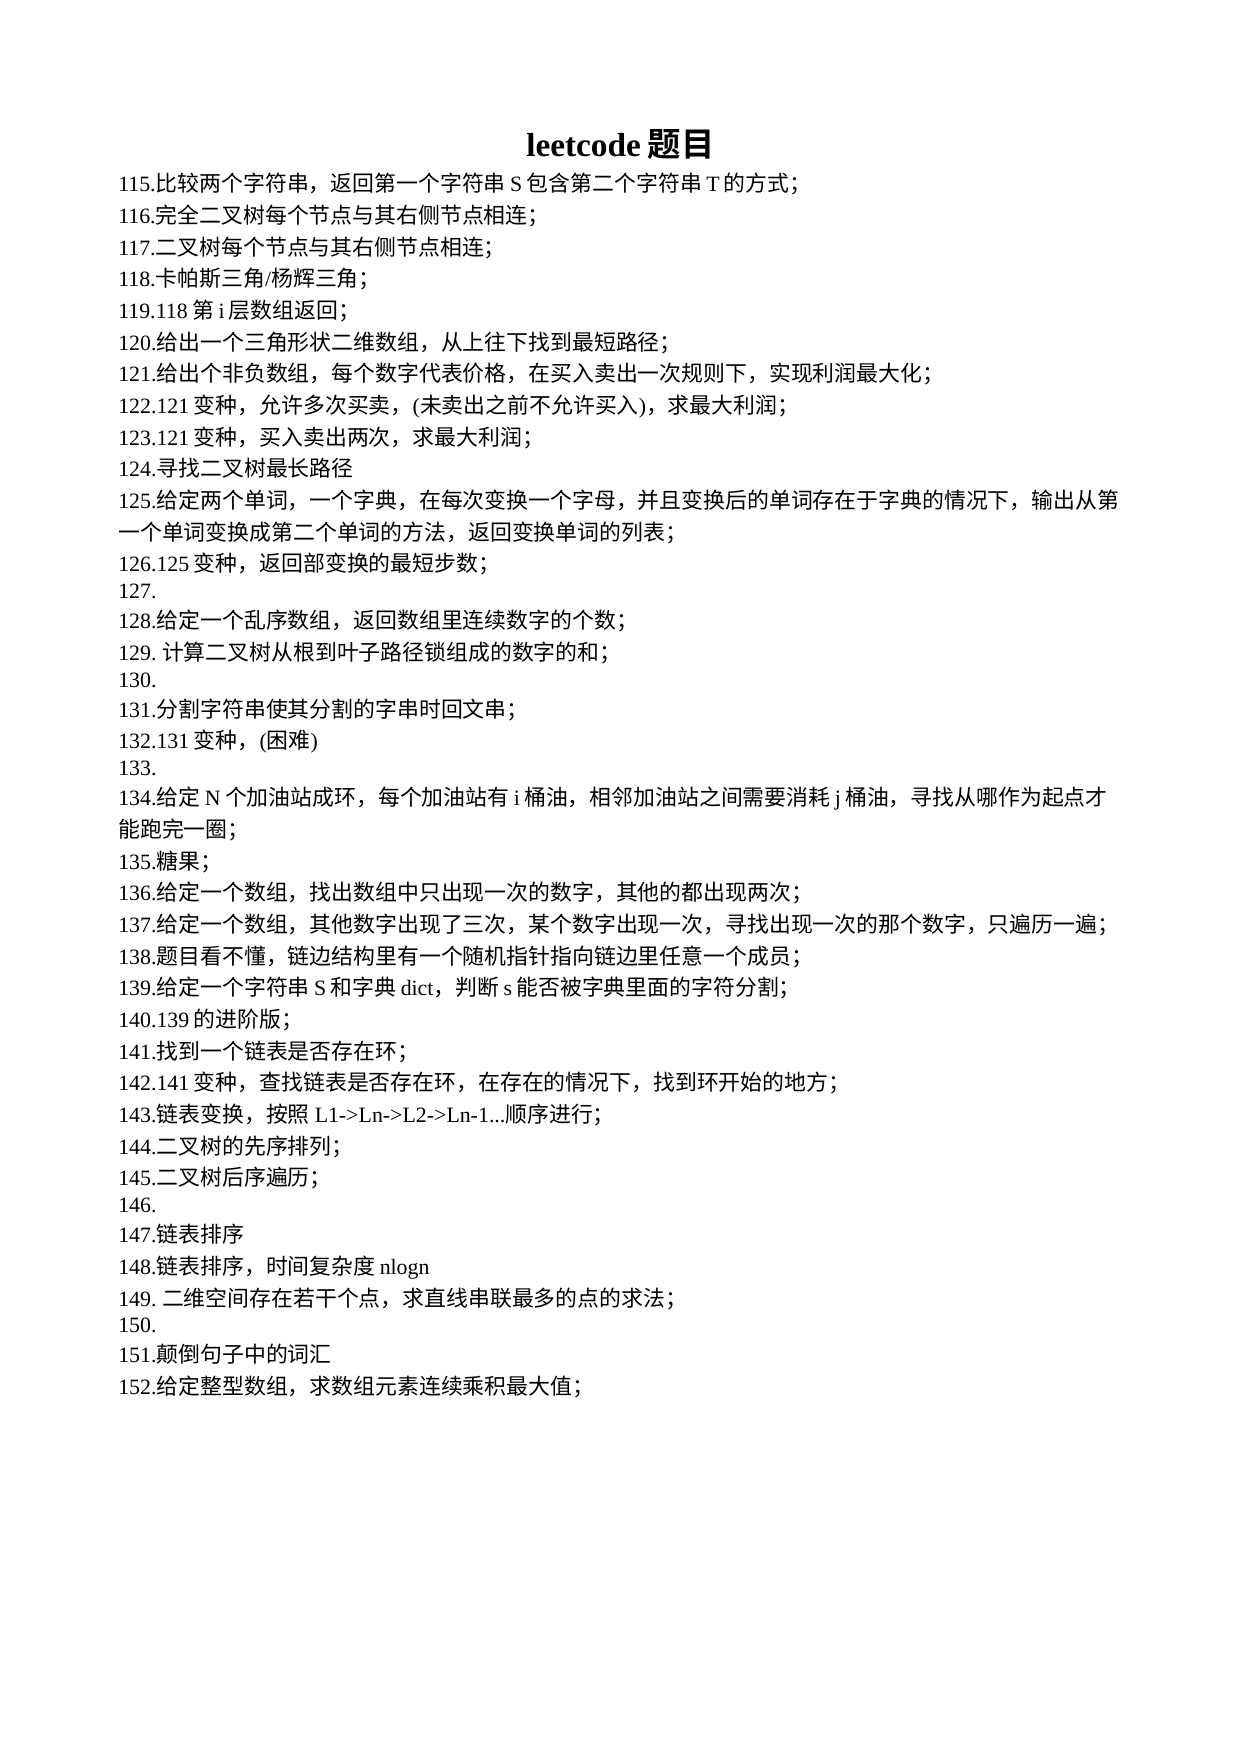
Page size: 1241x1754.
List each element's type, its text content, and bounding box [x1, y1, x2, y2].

text 138.题目看不懂，链边结构里有一个随机指针指向链边里任意一个成员； [118, 939, 1122, 970]
text 136.给定一个数组，找出数组中只出现一次的数字，其他的都出现两次； [118, 875, 1122, 907]
text 119.118第i层数组返回； [118, 293, 1122, 325]
text 126.125变种，返回部变换的最短步数； [118, 546, 1122, 578]
text 147.链表排序 [118, 1217, 1122, 1249]
text 117.二叉树每个节点与其右侧节点相连； [118, 230, 1122, 261]
text 141.找到一个链表是否存在环； [118, 1034, 1122, 1065]
text 129. 计算二叉树从根到叶子路径锁组成的数字的和； [118, 635, 1122, 667]
text 123.121变种，买入卖出两次，求最大利润； [118, 420, 1122, 451]
text 115.比较两个字符串，返回第一个字符串S包含第二个字符串T的方式； [118, 166, 1122, 198]
text 120.给出一个三角形状二维数组，从上往下找到最短路径； [118, 325, 1122, 356]
text 116.完全二叉树每个节点与其右侧节点相连； [118, 198, 1122, 230]
text 133. [118, 755, 1122, 780]
text 135.糖果； [118, 844, 1122, 875]
text 146. [118, 1192, 1122, 1217]
text 148.链表排序，时间复杂度nlogn [118, 1249, 1122, 1281]
text 150. [118, 1312, 1122, 1337]
text 121.给出个非负数组，每个数字代表价格，在买入卖出一次规则下，实现利润最大化； [118, 356, 1122, 388]
text 145.二叉树后序遍历； [118, 1160, 1122, 1192]
text 132.131变种，(困难) [118, 723, 1122, 755]
text 144.二叉树的先序排列； [118, 1129, 1122, 1160]
text 127. [118, 578, 1122, 603]
text 143.链表变换，按照 L1->Ln->L2->Ln-1...顺序进行； [118, 1097, 1122, 1129]
text 130. [118, 667, 1122, 692]
text 118.卡帕斯三角/杨辉三角； [118, 261, 1122, 293]
text 152.给定整型数组，求数组元素连续乘积最大值； [118, 1369, 1122, 1401]
text 125.给定两个单词，一个字典，在每次变换一个字母，并且变换后的单词存在于字典的情况下，输出从第一个单词变换成第二个单词的方法，返回变换单词的列表； [118, 483, 1122, 546]
text 131.分割字符串使其分割的字串时回文串； [118, 692, 1122, 723]
text 122.121变种，允许多次买卖，(未卖出之前不允许买入)，求最大利润； [118, 388, 1122, 420]
text 140.139的进阶版； [118, 1002, 1122, 1034]
text 134.给定N个加油站成环，每个加油站有i桶油，相邻加油站之间需要消耗j桶油，寻找从哪作为起点才能跑完一圈； [118, 780, 1122, 844]
text 149. 二维空间存在若干个点，求直线串联最多的点的求法； [118, 1281, 1122, 1312]
text 142.141变种，查找链表是否存在环，在存在的情况下，找到环开始的地方； [118, 1065, 1122, 1097]
text 137.给定一个数组，其他数字出现了三次，某个数字出现一次，寻找出现一次的那个数字，只遍历一遍； [118, 907, 1122, 939]
text leetcode题目 [118, 118, 1122, 166]
text 124.寻找二叉树最长路径 [118, 451, 1122, 483]
text 151.颠倒句子中的词汇 [118, 1337, 1122, 1369]
text 128.给定一个乱序数组，返回数组里连续数字的个数； [118, 603, 1122, 635]
text 139.给定一个字符串S和字典dict，判断s能否被字典里面的字符分割； [118, 970, 1122, 1002]
